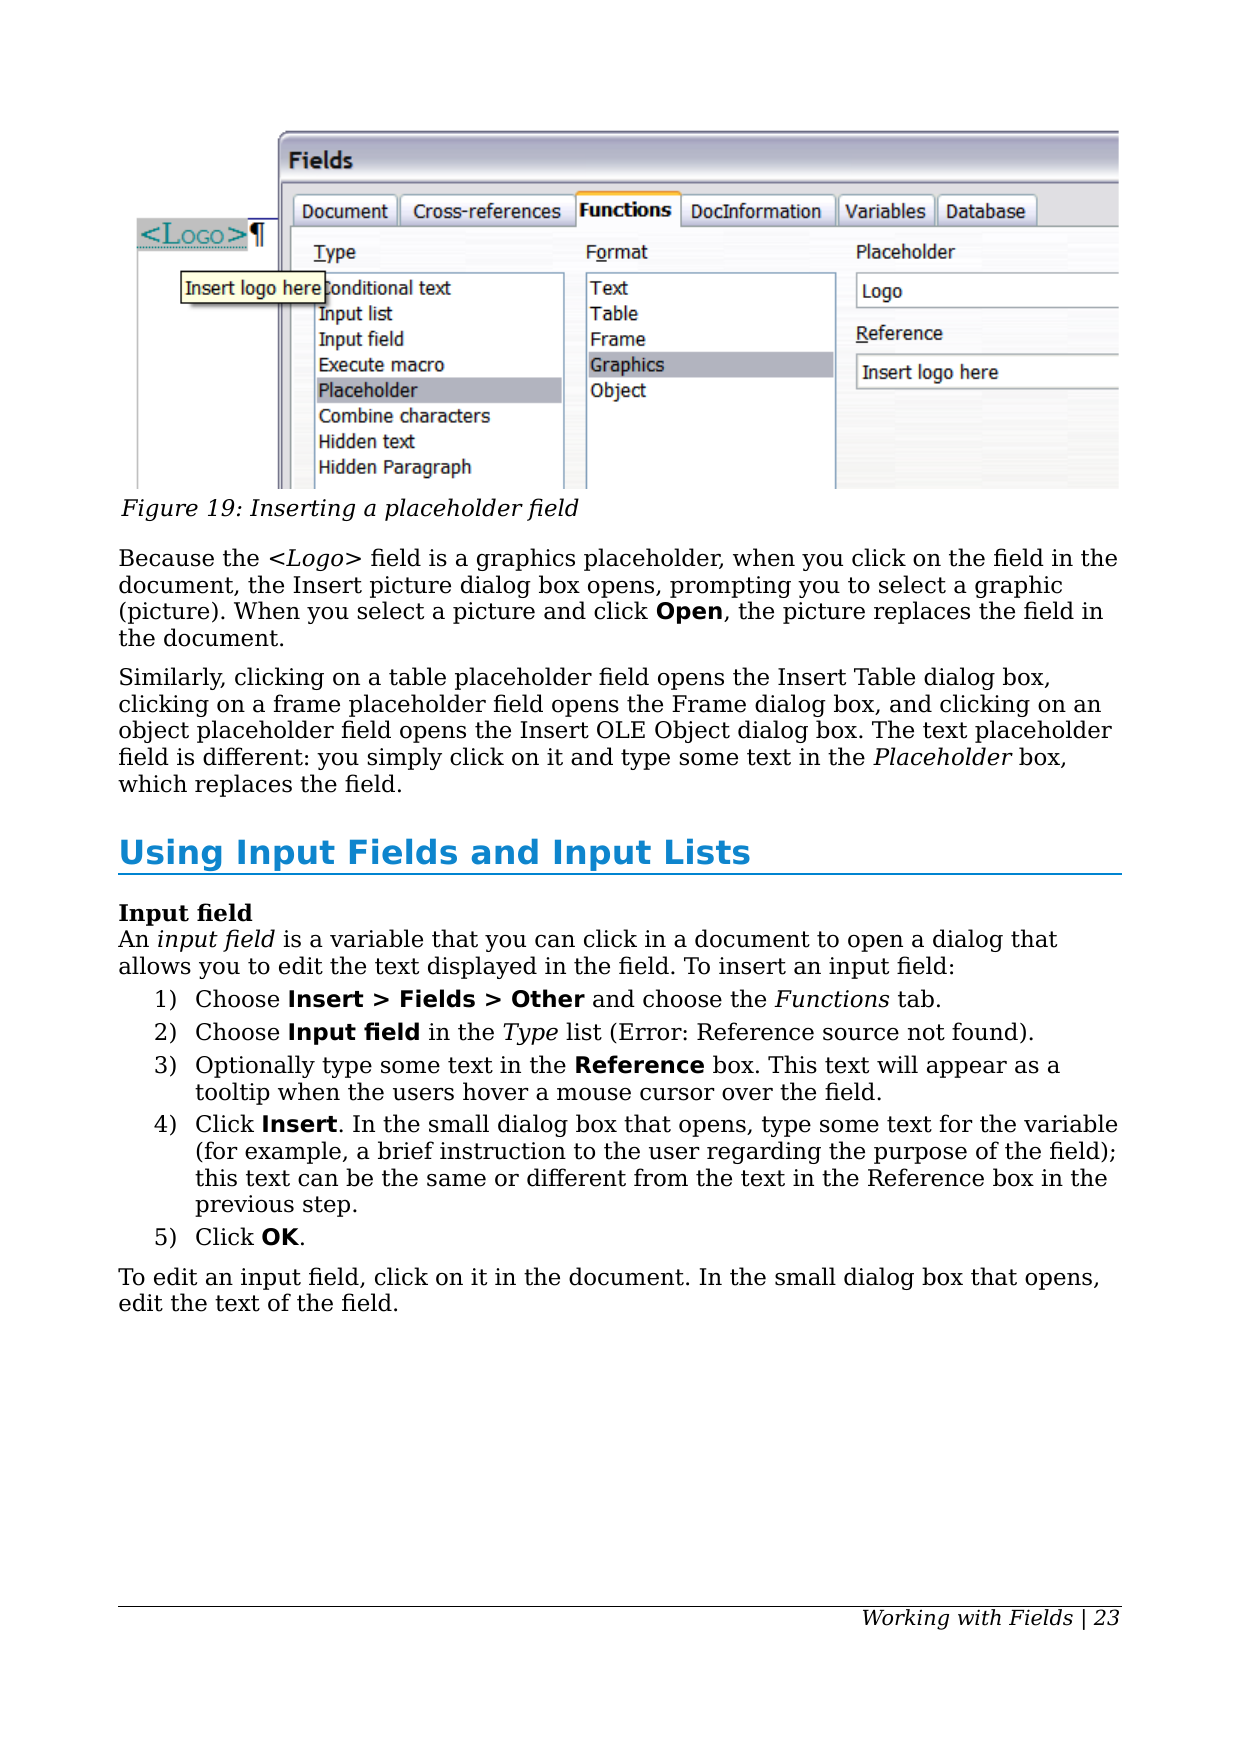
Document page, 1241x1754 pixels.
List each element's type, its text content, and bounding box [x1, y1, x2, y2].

list Optionally type some text in the Reference box. This text will appear as a tooltip when the users hover a mouse cursor over the field. [177, 1052, 1122, 1105]
text To edit an input field, click on it in the document. In the small dialog box that opens, edit the text of the field. [118, 1264, 1122, 1317]
list An input field is a variable that you can click in a document to open a dialog that allows you to edit the text displayed in the field. To insert an input field: [118, 926, 1122, 980]
text Similarly, clicking on a table placeholder field opens the Insert Table dialog box, clicking on a frame placeholder field opens the Frame dialog box, and clicking on an object placeholder field opens the Insert OLE Object dialog box. The text placeholder field is different: you simply click on it and type some text in the Placeholder box, which replaces the field. [118, 664, 1122, 798]
subtitle Using Input Fields and Input Lists [118, 834, 1122, 873]
text Because the <Logo> field is a graphics placeholder, when you click on the field in the document, the Insert picture dialog box opens, prompting you to select a graphic (picture). When you select a picture and click Open, the picture replaces the field in the document. [118, 545, 1122, 652]
list Click Insert. In the small dialog box that opens, type some text for the variable (for example, a brief instruction to the user regarding the purpose of the field); this text can be the same or different from the text in the Reference box in the previous step. [177, 1112, 1122, 1218]
list Choose Insert > Fields > Other and choose the Functions tab. [177, 986, 1122, 1013]
text Figure 19: Inserting a placeholder field [121, 495, 1119, 522]
list Click OK. [177, 1224, 1122, 1251]
text Input field [118, 899, 1122, 926]
list Choose Input field in the Type list (Figure 44). [177, 1019, 1122, 1046]
picture [121, 118, 1119, 489]
